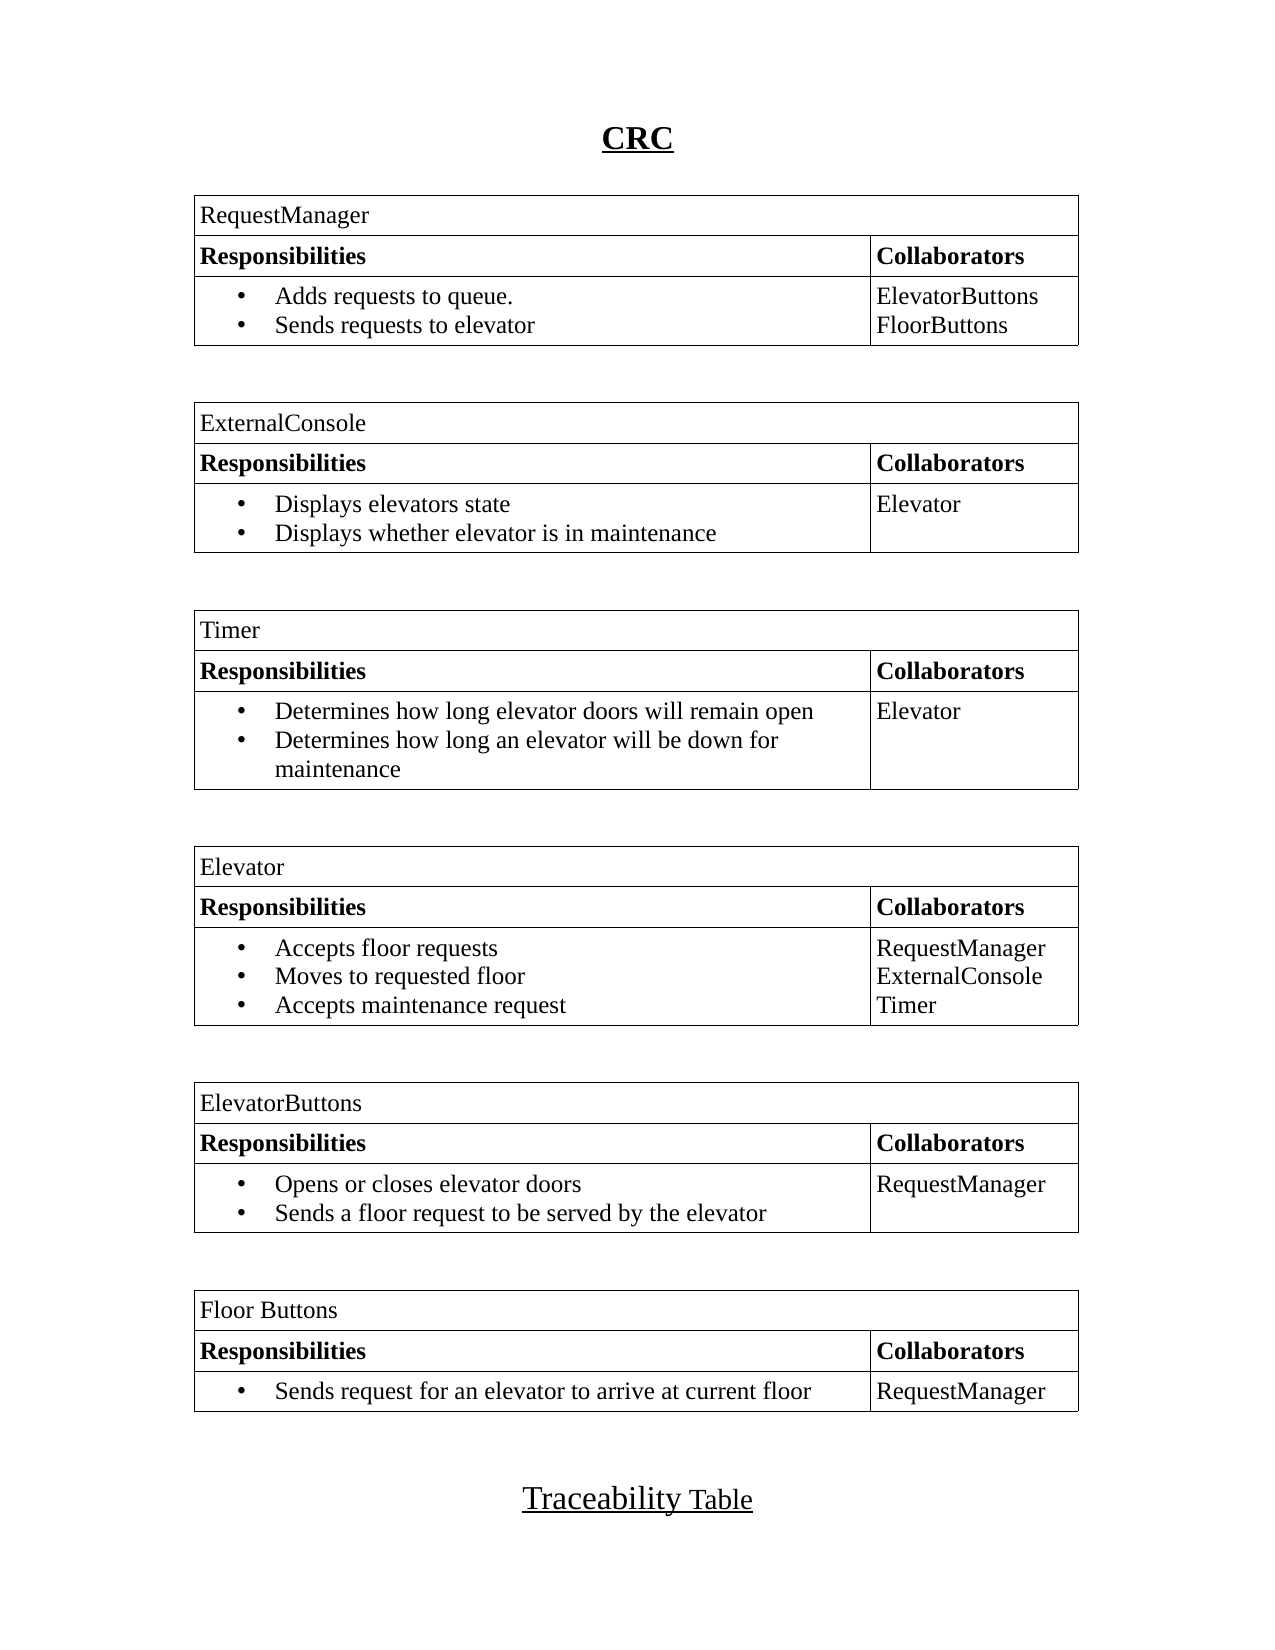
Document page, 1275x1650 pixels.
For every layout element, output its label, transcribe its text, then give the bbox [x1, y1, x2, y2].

table_header Responsibilities [195, 651, 870, 691]
table_header Collaborators [871, 651, 1078, 691]
table_header Elevator [871, 692, 1078, 788]
table_header Sends request for an elevator to arrive at current floor [195, 1372, 870, 1411]
table_header ExternalConsole [195, 403, 1078, 443]
table_header Timer [195, 611, 1078, 650]
text CRC [118, 118, 1157, 156]
table_header RequestManager [871, 1372, 1078, 1411]
table_header Collaborators [871, 1124, 1078, 1163]
table_header Collaborators [871, 887, 1078, 927]
table_header Adds requests to queue. Sends requests to elevator [195, 277, 870, 345]
table_header Accepts floor requests Moves to requested floor Accepts maintenance request [195, 928, 870, 1025]
text Traceability Table [118, 1478, 1157, 1516]
table_header RequestManager ExternalConsole Timer [871, 928, 1078, 1025]
table_header Collaborators [871, 1331, 1078, 1371]
table_header Elevator [871, 484, 1078, 552]
table_header Elevator [195, 847, 1078, 886]
table_header Opens or closes elevator doors Sends a floor request to be served by the elevator [195, 1164, 870, 1232]
table_header Responsibilities [195, 887, 870, 927]
table_header Responsibilities [195, 444, 870, 483]
table_header RequestManager [195, 196, 1078, 235]
table_header Responsibilities [195, 1124, 870, 1163]
table_header Collaborators [871, 444, 1078, 483]
table_header Floor Buttons [195, 1291, 1078, 1330]
table_header ElevatorButtons [195, 1083, 1078, 1123]
table_header Displays elevators state Displays whether elevator is in maintenance [195, 484, 870, 552]
table_header ElevatorButtons FloorButtons [871, 277, 1078, 345]
table_header Responsibilities [195, 236, 870, 276]
table_header Responsibilities [195, 1331, 870, 1371]
table_header Collaborators [871, 236, 1078, 276]
table_header Determines how long elevator doors will remain open Determines how long an elevator will be down for maintenance [195, 692, 870, 788]
table_header RequestManager [871, 1164, 1078, 1232]
